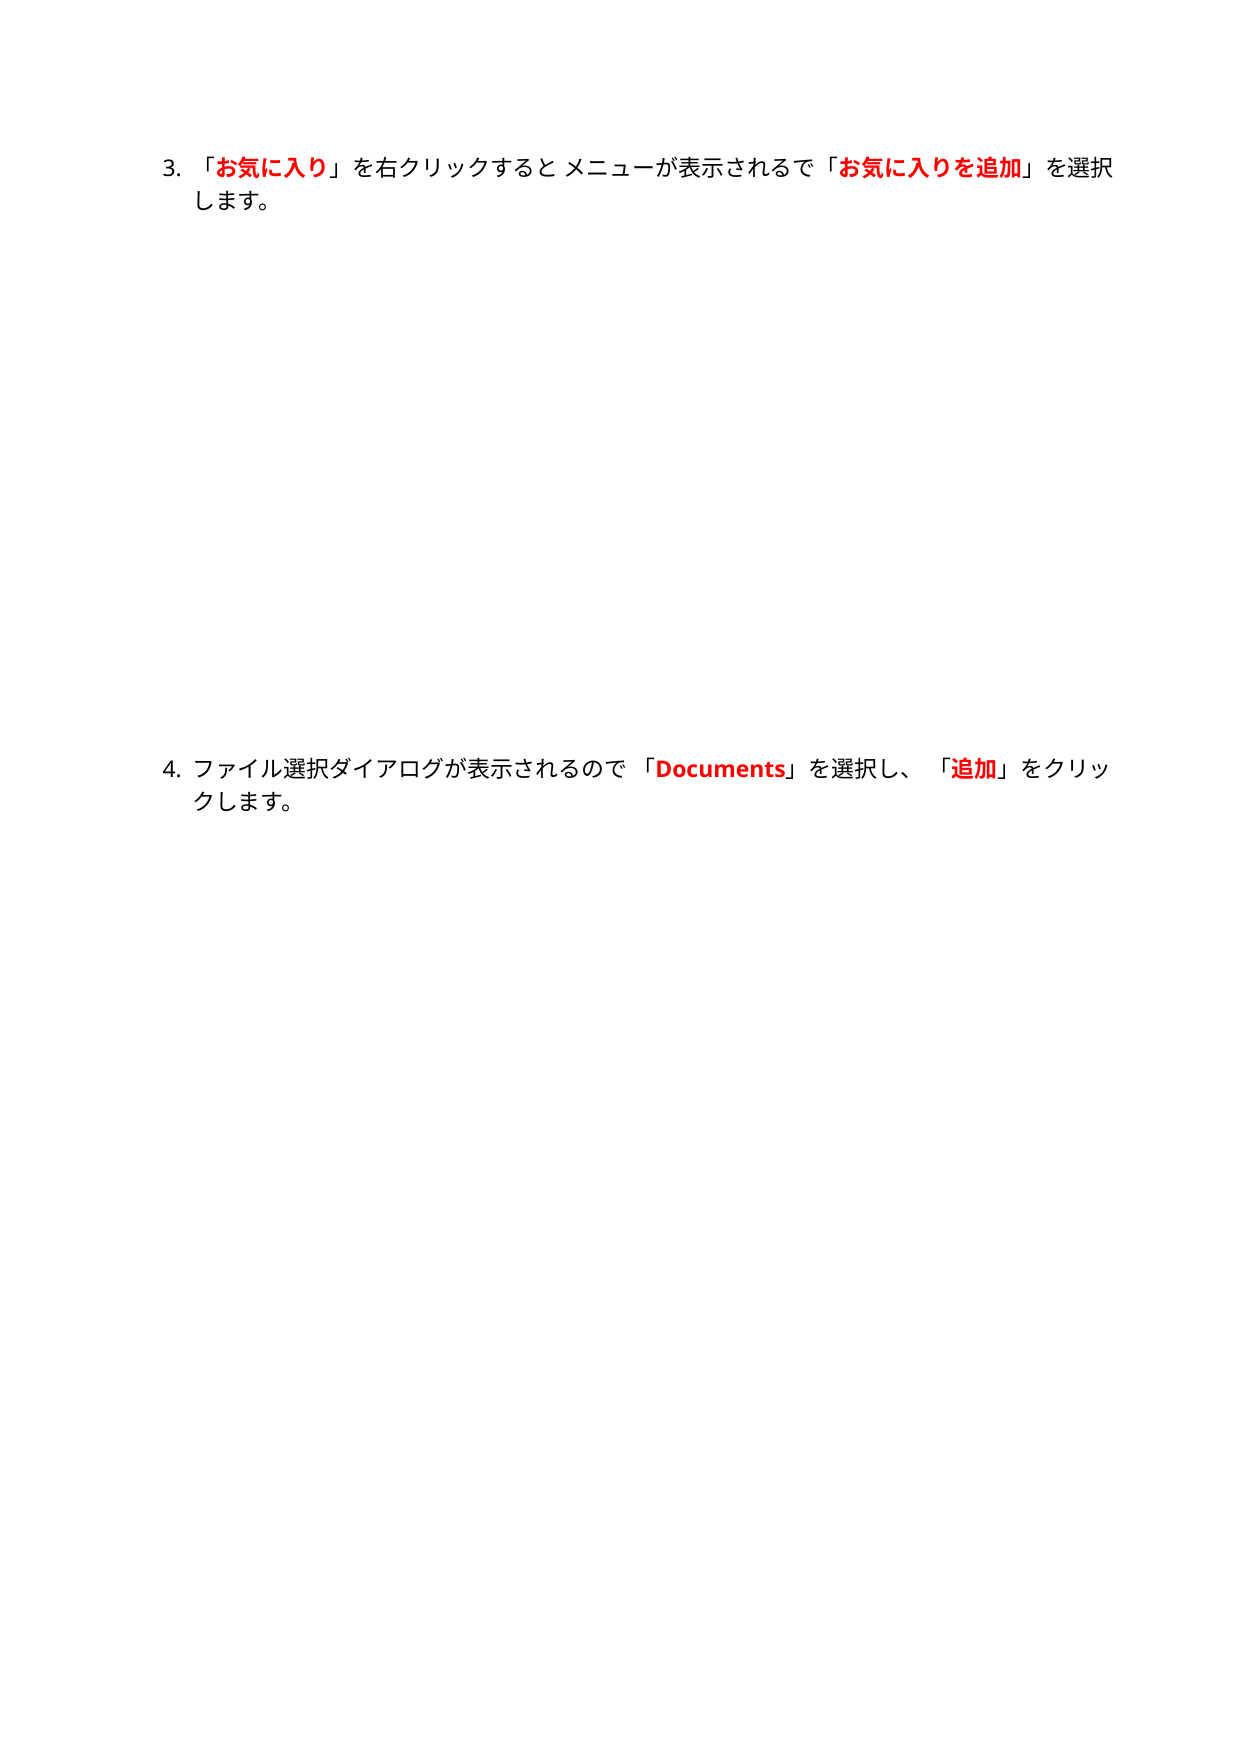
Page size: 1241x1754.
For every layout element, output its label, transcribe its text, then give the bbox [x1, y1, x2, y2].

list [162, 118, 1122, 149]
list 「お気に入り」を右クリックすると メニューが表示されるで「お気に入りを追加」を選択します。 [162, 149, 1122, 738]
list ファイル選択ダイアログが表示されるので 「Documents」を選択し、 「追加」をクリックします。 [162, 751, 1122, 1488]
